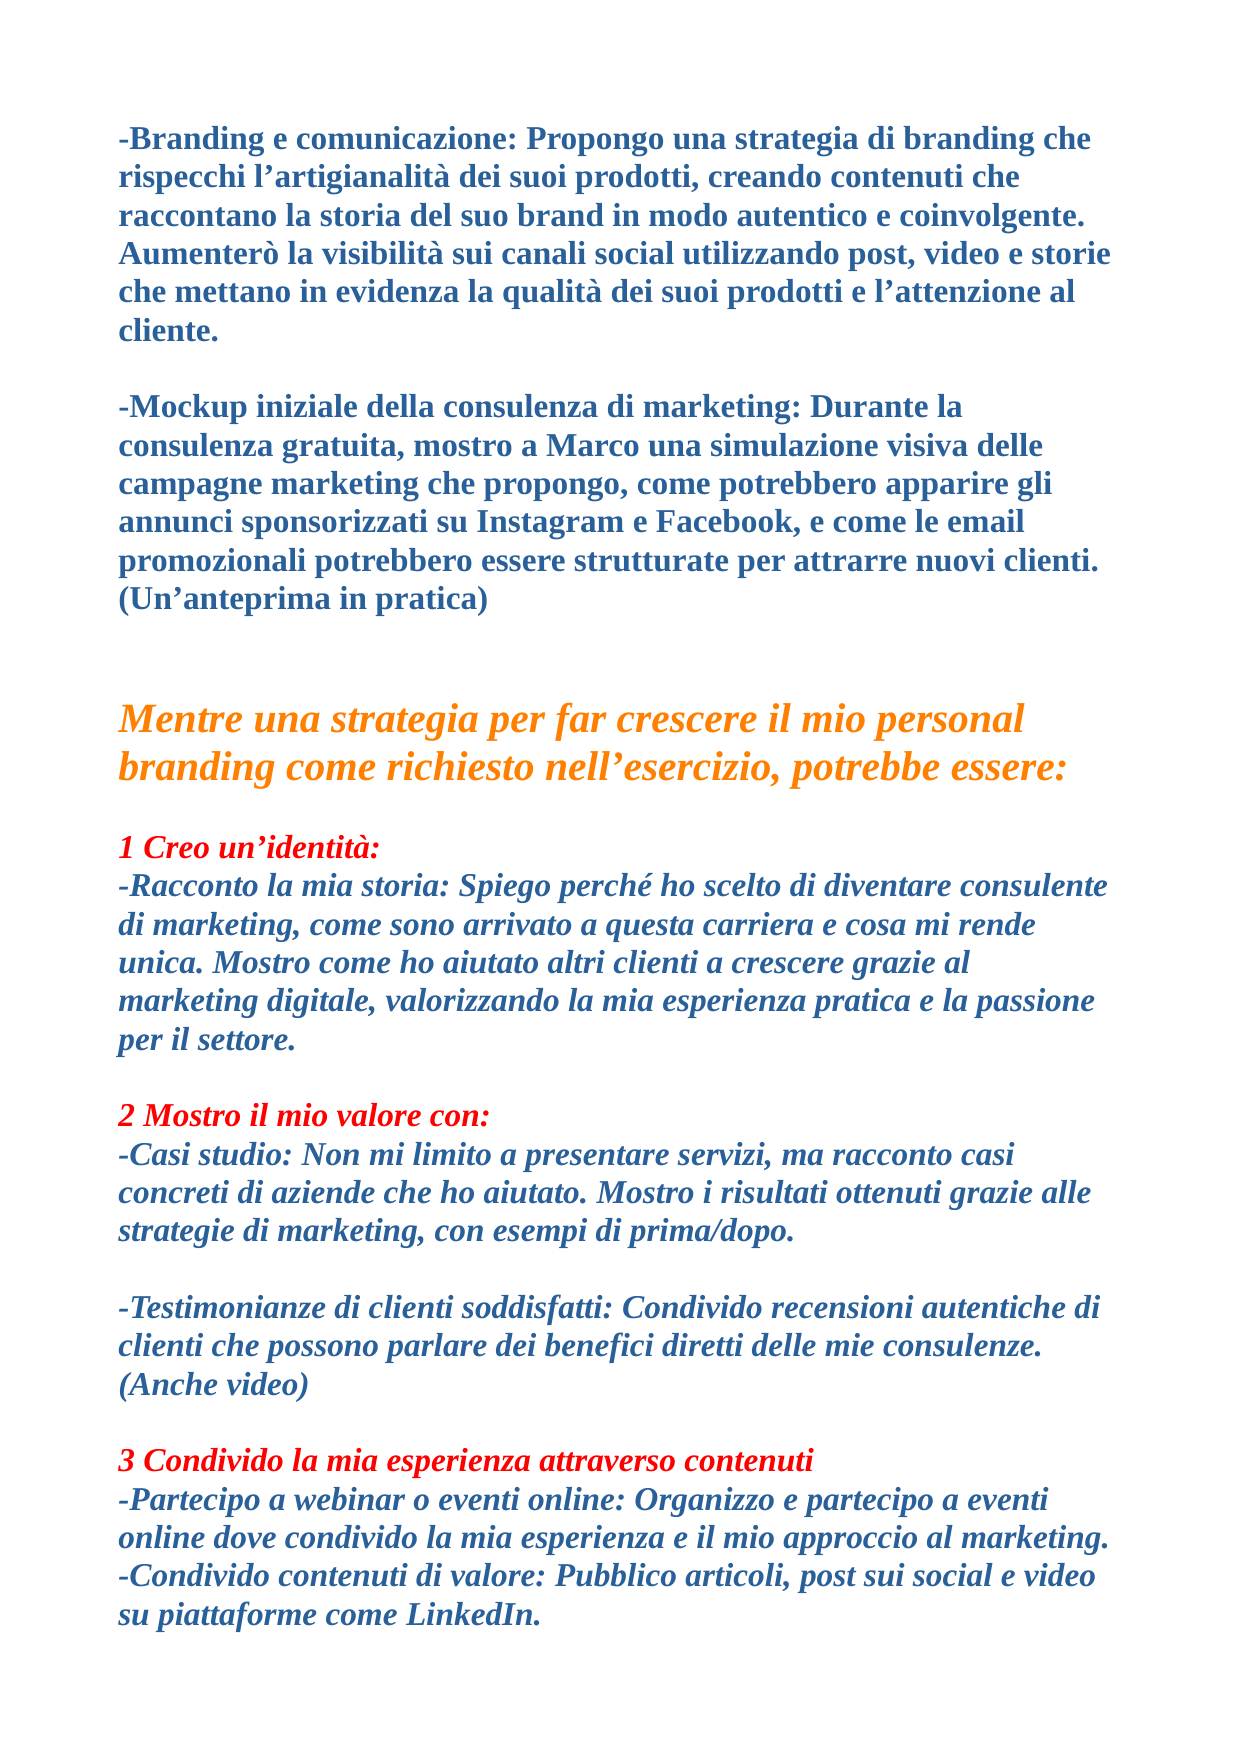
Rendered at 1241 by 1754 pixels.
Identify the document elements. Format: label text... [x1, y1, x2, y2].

text 1 Creo un’identità: -Racconto la mia storia: Spiego perché ho scelto di diventare consulente di marketing, come sono arrivato a questa carriera e cosa mi rende unica. Mostro come ho aiutato altri clienti a crescere grazie al marketing digitale, valorizzando la mia esperienza pratica e la passione per il settore. [118, 789, 1122, 1057]
text -Branding e comunicazione: Propongo una strategia di branding che rispecchi l’artigianalità dei suoi prodotti, creando contenuti che raccontano la storia del suo brand in modo autentico e coinvolgente. Aumenterò la visibilità sui canali social utilizzando post, video e storie che mettano in evidenza la qualità dei suoi prodotti e l’attenzione al cliente. [118, 118, 1122, 348]
text 3 Condivido la mia esperienza attraverso contenuti -Partecipo a webinar o eventi online: Organizzo e partecipo a eventi online dove condivido la mia esperienza e il mio approccio al marketing. -Condivido contenuti di valore: Pubblico articoli, post sui social e video su piattaforme come LinkedIn. [118, 1402, 1122, 1632]
text Mentre una strategia per far crescere il mio personal branding come richiesto nell’esercizio, potrebbe essere: [118, 693, 1122, 789]
text -Mockup iniziale della consulenza di marketing: Durante la consulenza gratuita, mostro a Marco una simulazione visiva delle campagne marketing che propongo, come potrebbero apparire gli annunci sponsorizzati su Instagram e Facebook, e come le email promozionali potrebbero essere strutturate per attrarre nuovi clienti. (Un’anteprima in pratica) [118, 348, 1122, 616]
text -Testimonianze di clienti soddisfatti: Condivido recensioni autentiche di clienti che possono parlare dei benefici diretti delle mie consulenze. (Anche video) [118, 1249, 1122, 1402]
text 2 Mostro il mio valore con: -Casi studio: Non mi limito a presentare servizi, ma racconto casi concreti di aziende che ho aiutato. Mostro i risultati ottenuti grazie alle strategie di marketing, con esempi di prima/dopo. [118, 1057, 1122, 1249]
